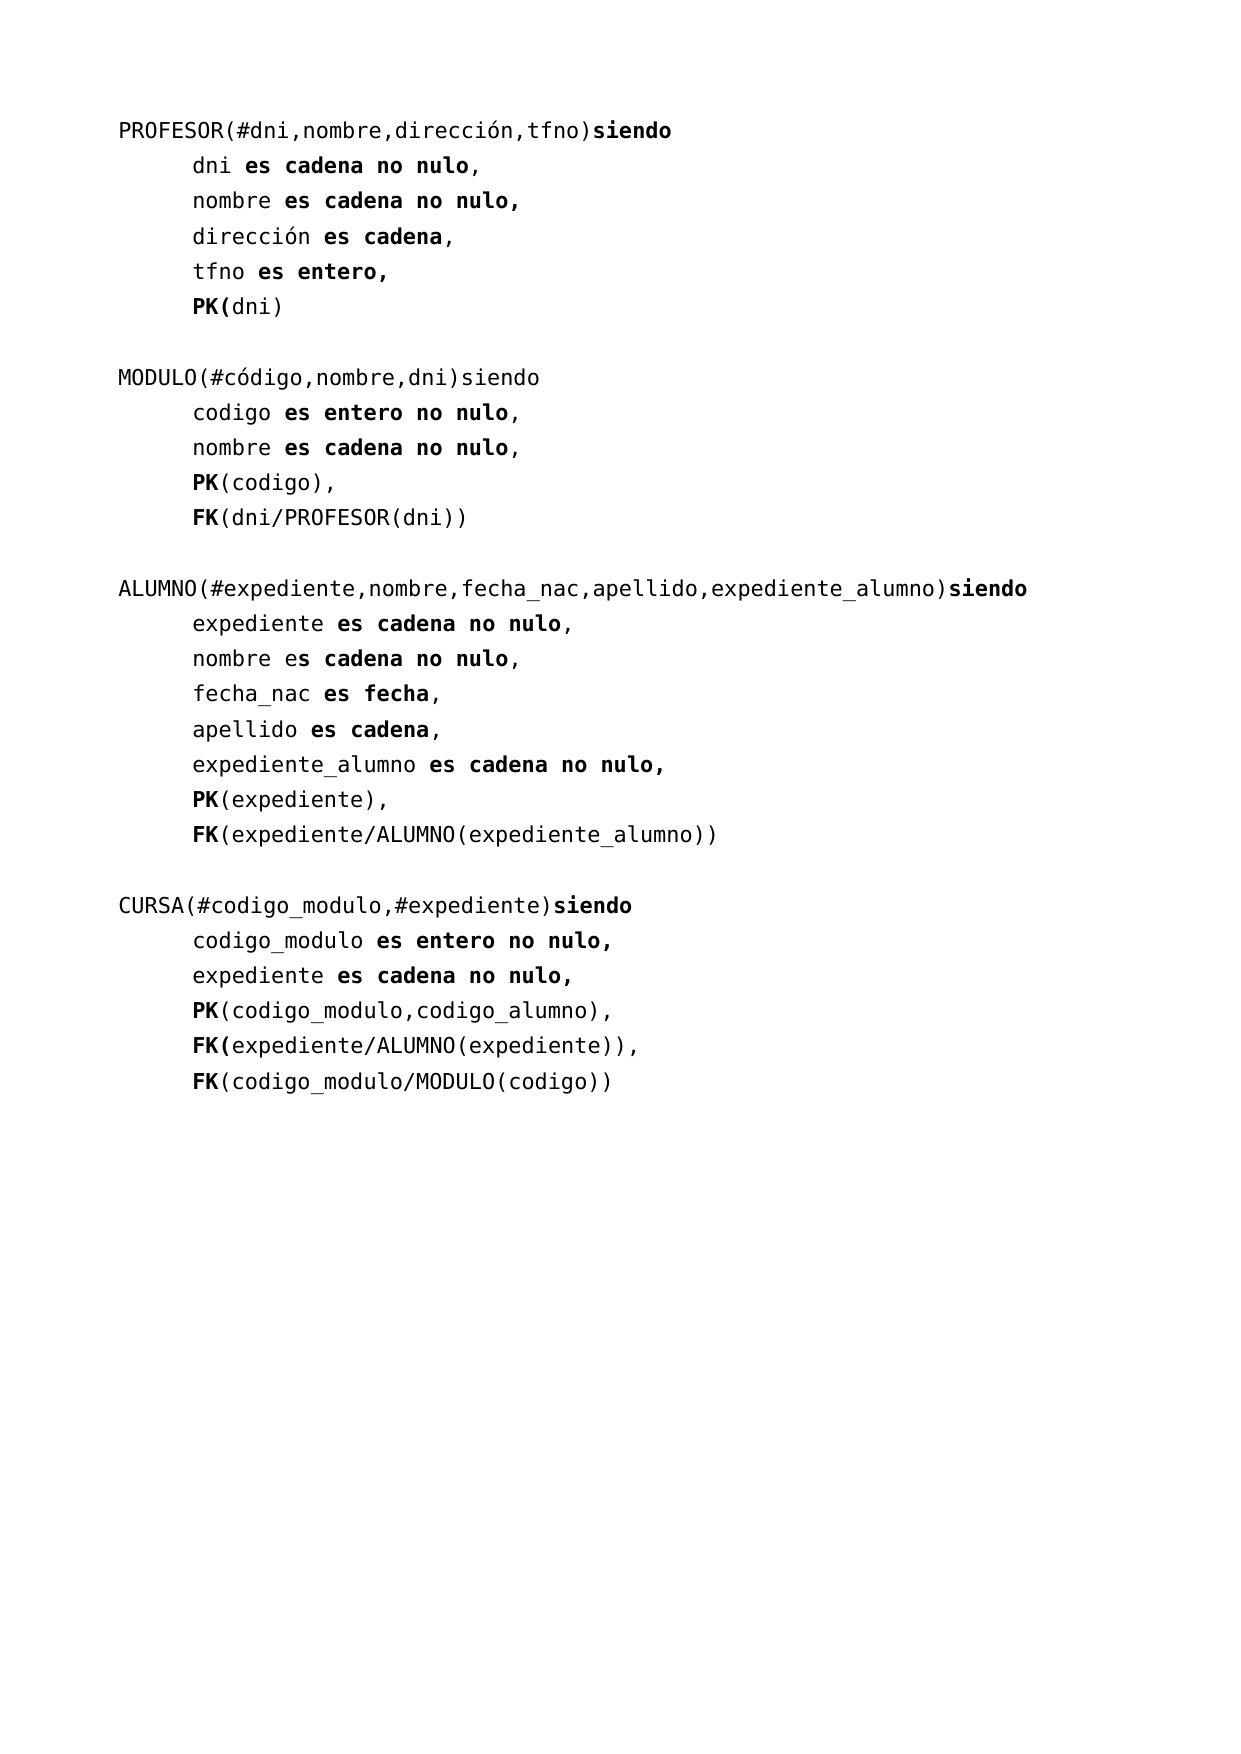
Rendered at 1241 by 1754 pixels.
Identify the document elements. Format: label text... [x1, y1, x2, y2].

text apellido es cadena, [192, 717, 1122, 742]
text PK(codigo_modulo,codigo_alumno), [192, 998, 1122, 1024]
text FK(expediente/ALUMNO(expediente)), [192, 1033, 1122, 1059]
text PK(dni) [192, 294, 1122, 320]
text fecha_nac es fecha, [192, 681, 1122, 707]
text FK(codigo_modulo/MODULO(codigo)) [192, 1069, 1122, 1094]
text ALUMNO(#expediente,nombre,fecha_nac,apellido,expediente_alumno)siendo [118, 576, 1122, 601]
text PROFESOR(#dni,nombre,dirección,tfno)siendo [118, 118, 1122, 144]
text FK(dni/PROFESOR(dni)) [192, 505, 1122, 531]
text dni es cadena no nulo, [192, 153, 1122, 179]
text tfno es entero, [192, 259, 1122, 284]
text expediente es cadena no nulo, [192, 963, 1122, 989]
text FK(expediente/ALUMNO(expediente_alumno)) [192, 822, 1122, 848]
text nombre es cadena no nulo, [192, 188, 1122, 214]
text MODULO(#código,nombre,dni)siendo [118, 364, 1122, 390]
text dirección es cadena, [192, 224, 1122, 249]
text PK(expediente), [192, 787, 1122, 813]
text expediente es cadena no nulo, [192, 611, 1122, 637]
text PK(codigo), [192, 470, 1122, 496]
text nombre es cadena no nulo, [192, 435, 1122, 461]
text codigo es entero no nulo, [192, 400, 1122, 425]
text nombre es cadena no nulo, [192, 646, 1122, 672]
text CURSA(#codigo_modulo,#expediente)siendo [118, 893, 1122, 918]
text codigo_modulo es entero no nulo, [192, 928, 1122, 953]
text expediente_alumno es cadena no nulo, [192, 752, 1122, 777]
